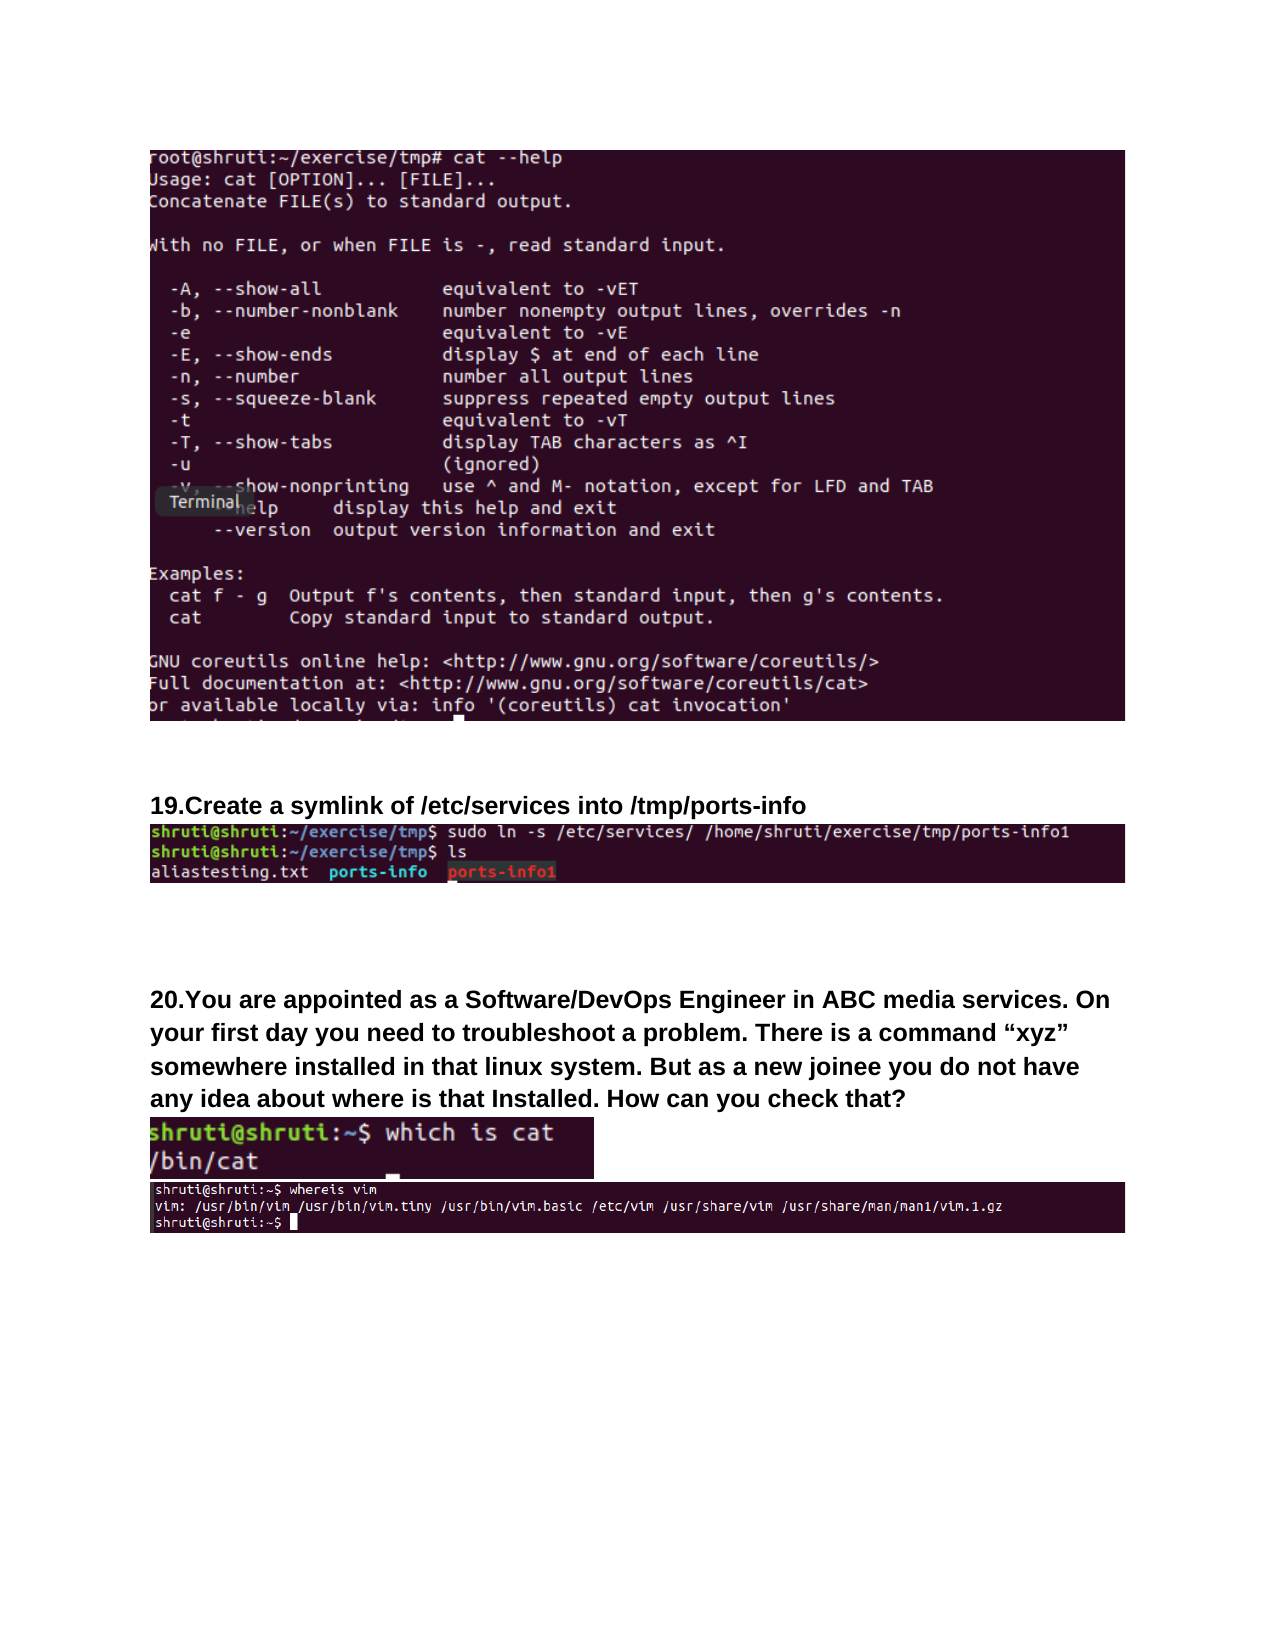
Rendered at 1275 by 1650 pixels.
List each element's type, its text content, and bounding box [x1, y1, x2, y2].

picture [150, 1182, 1125, 1233]
picture [150, 824, 1125, 883]
text 20.You are appointed as a Software/DevOps Engineer in ABC media services. On your first day you need to troubleshoot a problem. There is a command “xyz” somewhere installed in that linux system. But as a new joinee you do not have any idea about where is that Installed. How can you check that? [150, 952, 1125, 1113]
text 19.Create a symlink of /etc/services into /tmp/ports-info [150, 758, 1125, 820]
picture [150, 1117, 594, 1179]
picture [150, 150, 1125, 721]
